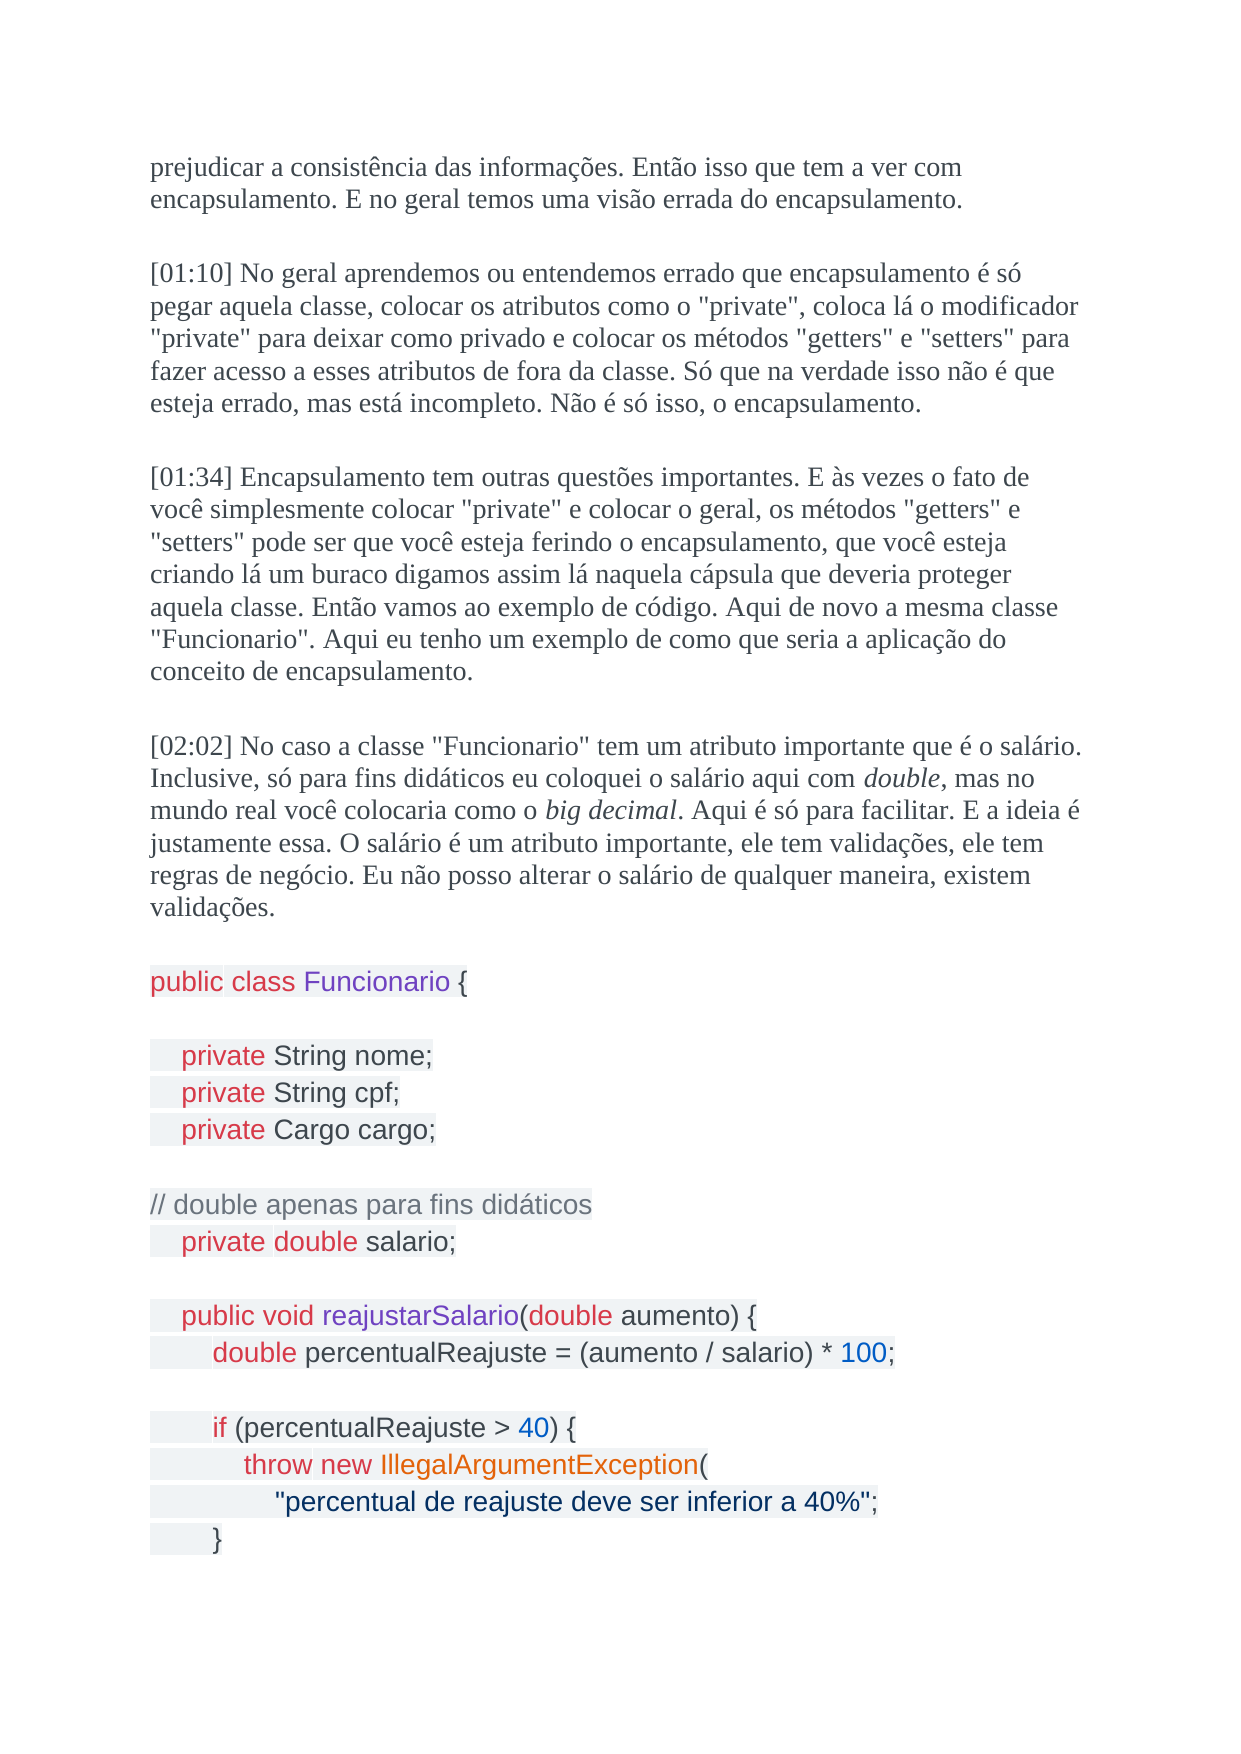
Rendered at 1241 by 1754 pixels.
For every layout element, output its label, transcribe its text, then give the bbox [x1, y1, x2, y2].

text // double apenas para fins didáticos [150, 1188, 1090, 1220]
text public class Funcionario { [150, 964, 1090, 997]
text if (percentualReajuste > 40) { [150, 1411, 1090, 1443]
text private String nome; [150, 1039, 1090, 1071]
text public void reajustarSalario(double aumento) { [150, 1299, 1090, 1332]
text } [150, 1522, 1090, 1555]
text [02:02] No caso a classe "Funcionario" tem um atributo importante que é o salário. Inclusive, só para fins didáticos eu coloquei o salário aqui com double, mas no mundo real você colocaria como o big decimal. Aqui é só para facilitar. E a ideia é justamente essa. O salário é um atributo importante, ele tem validações, ele tem regras de negócio. Eu não posso alterar o salário de qualquer maneira, existem validações. [150, 728, 1090, 923]
text [01:10] No geral aprendemos ou entendemos errado que encapsulamento é só pegar aquela classe, colocar os atributos como o "private", coloca lá o modificador "private" para deixar como privado e colocar os métodos "getters" e "setters" para fazer acesso a esses atributos de fora da classe. Só que na verdade isso não é que esteja errado, mas está incompleto. Não é só isso, o encapsulamento. [150, 256, 1090, 418]
text "percentual de reajuste deve ser inferior a 40%"; [150, 1485, 1090, 1518]
text private double salario; [150, 1225, 1090, 1257]
text private String cpf; [150, 1076, 1090, 1108]
text private Cargo cargo; [150, 1113, 1090, 1146]
text throw new IllegalArgumentException( [150, 1448, 1090, 1480]
text [01:34] Encapsulamento tem outras questões importantes. E às vezes o fato de você simplesmente colocar "private" e colocar o geral, os métodos "getters" e "setters" pode ser que você esteja ferindo o encapsulamento, que você esteja criando lá um buraco digamos assim lá naquela cápsula que deveria proteger aquela classe. Então vamos ao exemplo de código. Aqui de novo a mesma classe "Funcionario". Aqui eu tenho um exemplo de como que seria a aplicação do conceito de encapsulamento. [150, 460, 1090, 687]
text double percentualReajuste = (aumento / salario) * 100; [150, 1336, 1090, 1369]
text prejudicar a consistência das informações. Então isso que tem a ver com encapsulamento. E no geral temos uma visão errada do encapsulamento. [150, 150, 1090, 215]
